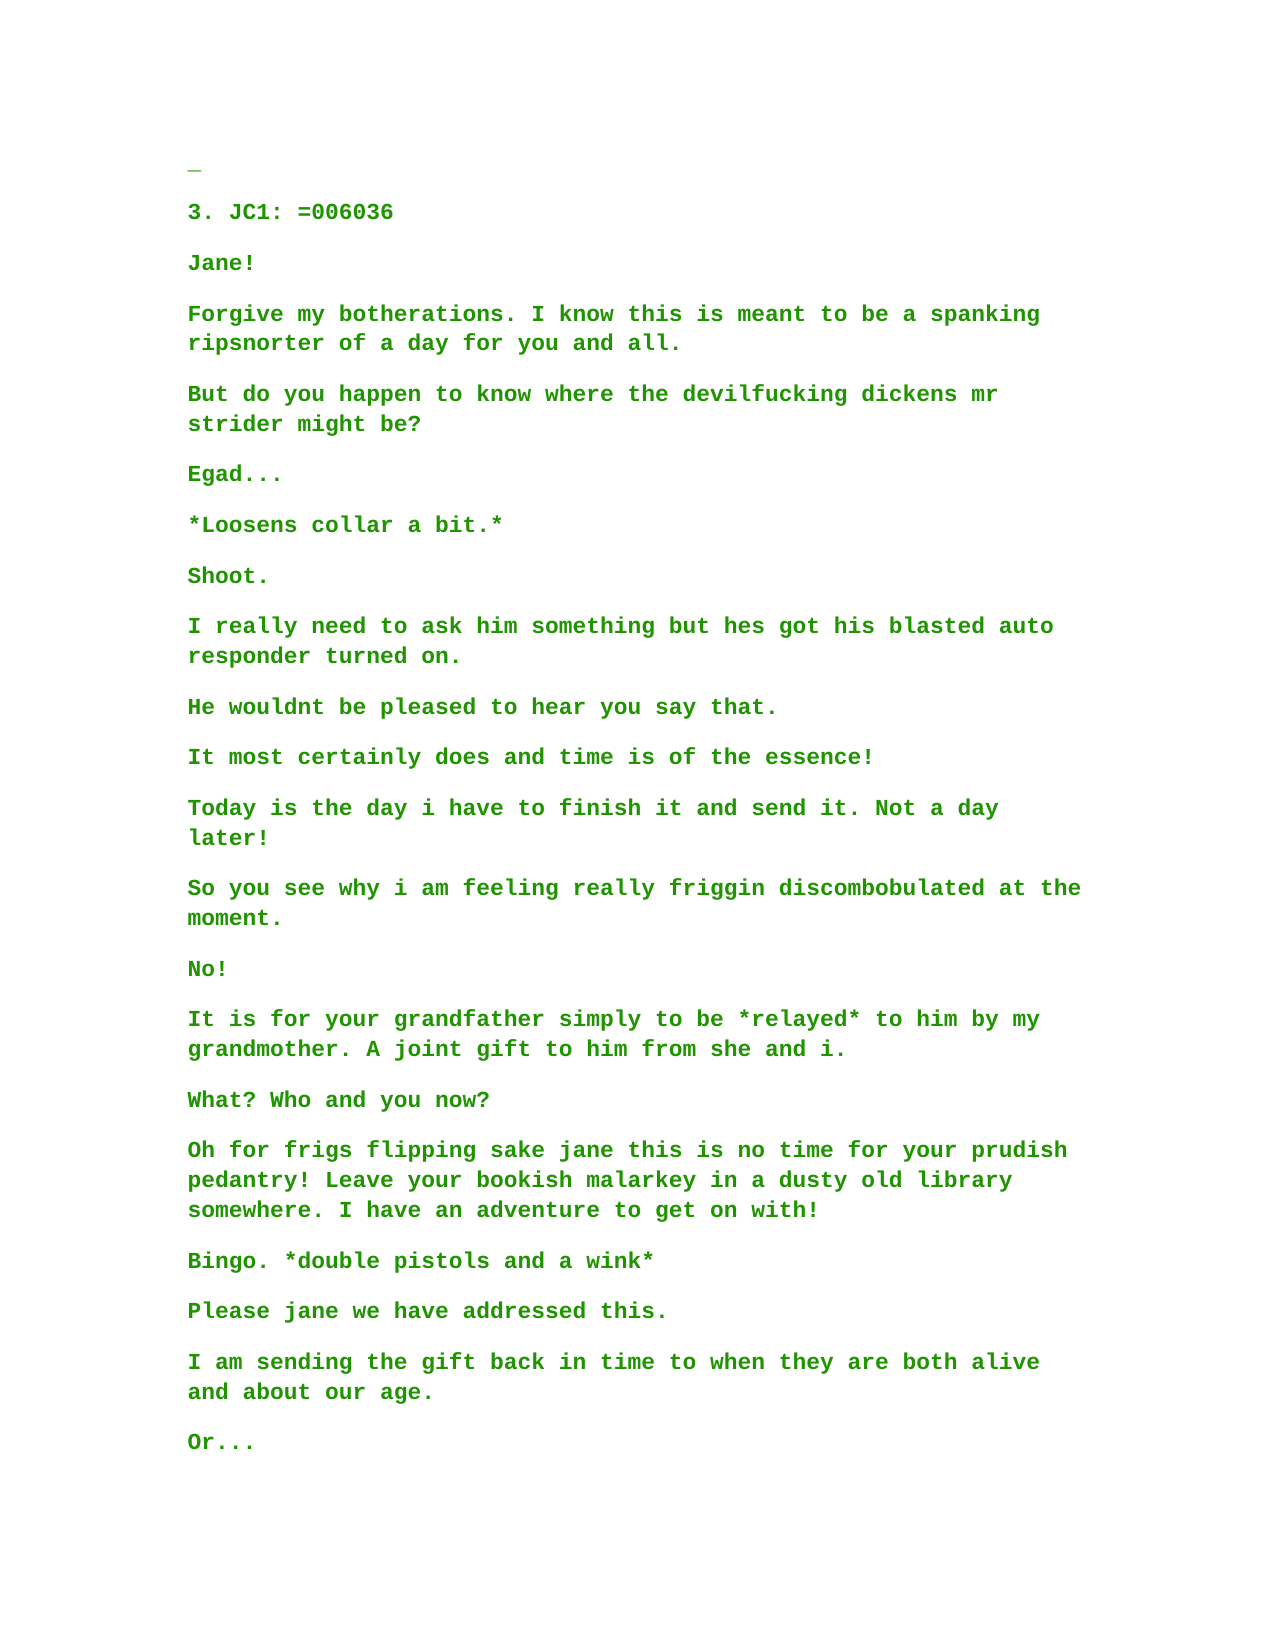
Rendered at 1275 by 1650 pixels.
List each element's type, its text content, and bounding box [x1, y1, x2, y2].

text But do you happen to know where the devilfucking dickens mr strider might be? [187, 382, 1087, 438]
text 3. JC1: =006036 [187, 201, 1087, 227]
text I really need to ask him something but hes got his blasted auto responder turned on. [187, 614, 1087, 670]
text Oh for frigs flipping sake jane this is no time for your prudish pedantry! Leave your bookish malarkey in a dusty old library somewhere. I have an adventure to get on with! [187, 1139, 1087, 1224]
text It is for your grandfather simply to be *relayed* to him by my grandmother. A joint gift to him from she and i. [187, 1008, 1087, 1063]
text Forgive my botherations. I know this is meant to be a spanking ripsnorter of a day for you and all. [187, 302, 1087, 358]
text _ [187, 150, 1087, 176]
text No! [187, 957, 1087, 983]
text *Loosens collar a bit.* [187, 513, 1087, 539]
text Jane! [187, 251, 1087, 277]
text He wouldnt be pleased to hear you say that. [187, 695, 1087, 721]
text Bingo. *double pistols and a wink* [187, 1249, 1087, 1275]
text Shoot. [187, 564, 1087, 590]
text It most certainly does and time is of the essence! [187, 746, 1087, 772]
text Today is the day i have to finish it and send it. Not a day later! [187, 796, 1087, 852]
text Or... [187, 1431, 1087, 1457]
text I am sending the gift back in time to when they are both alive and about our age. [187, 1350, 1087, 1406]
text What? Who and you now? [187, 1088, 1087, 1114]
text So you see why i am feeling really friggin discombobulated at the moment. [187, 877, 1087, 932]
text Please jane we have addressed this. [187, 1299, 1087, 1326]
text Egad... [187, 463, 1087, 489]
